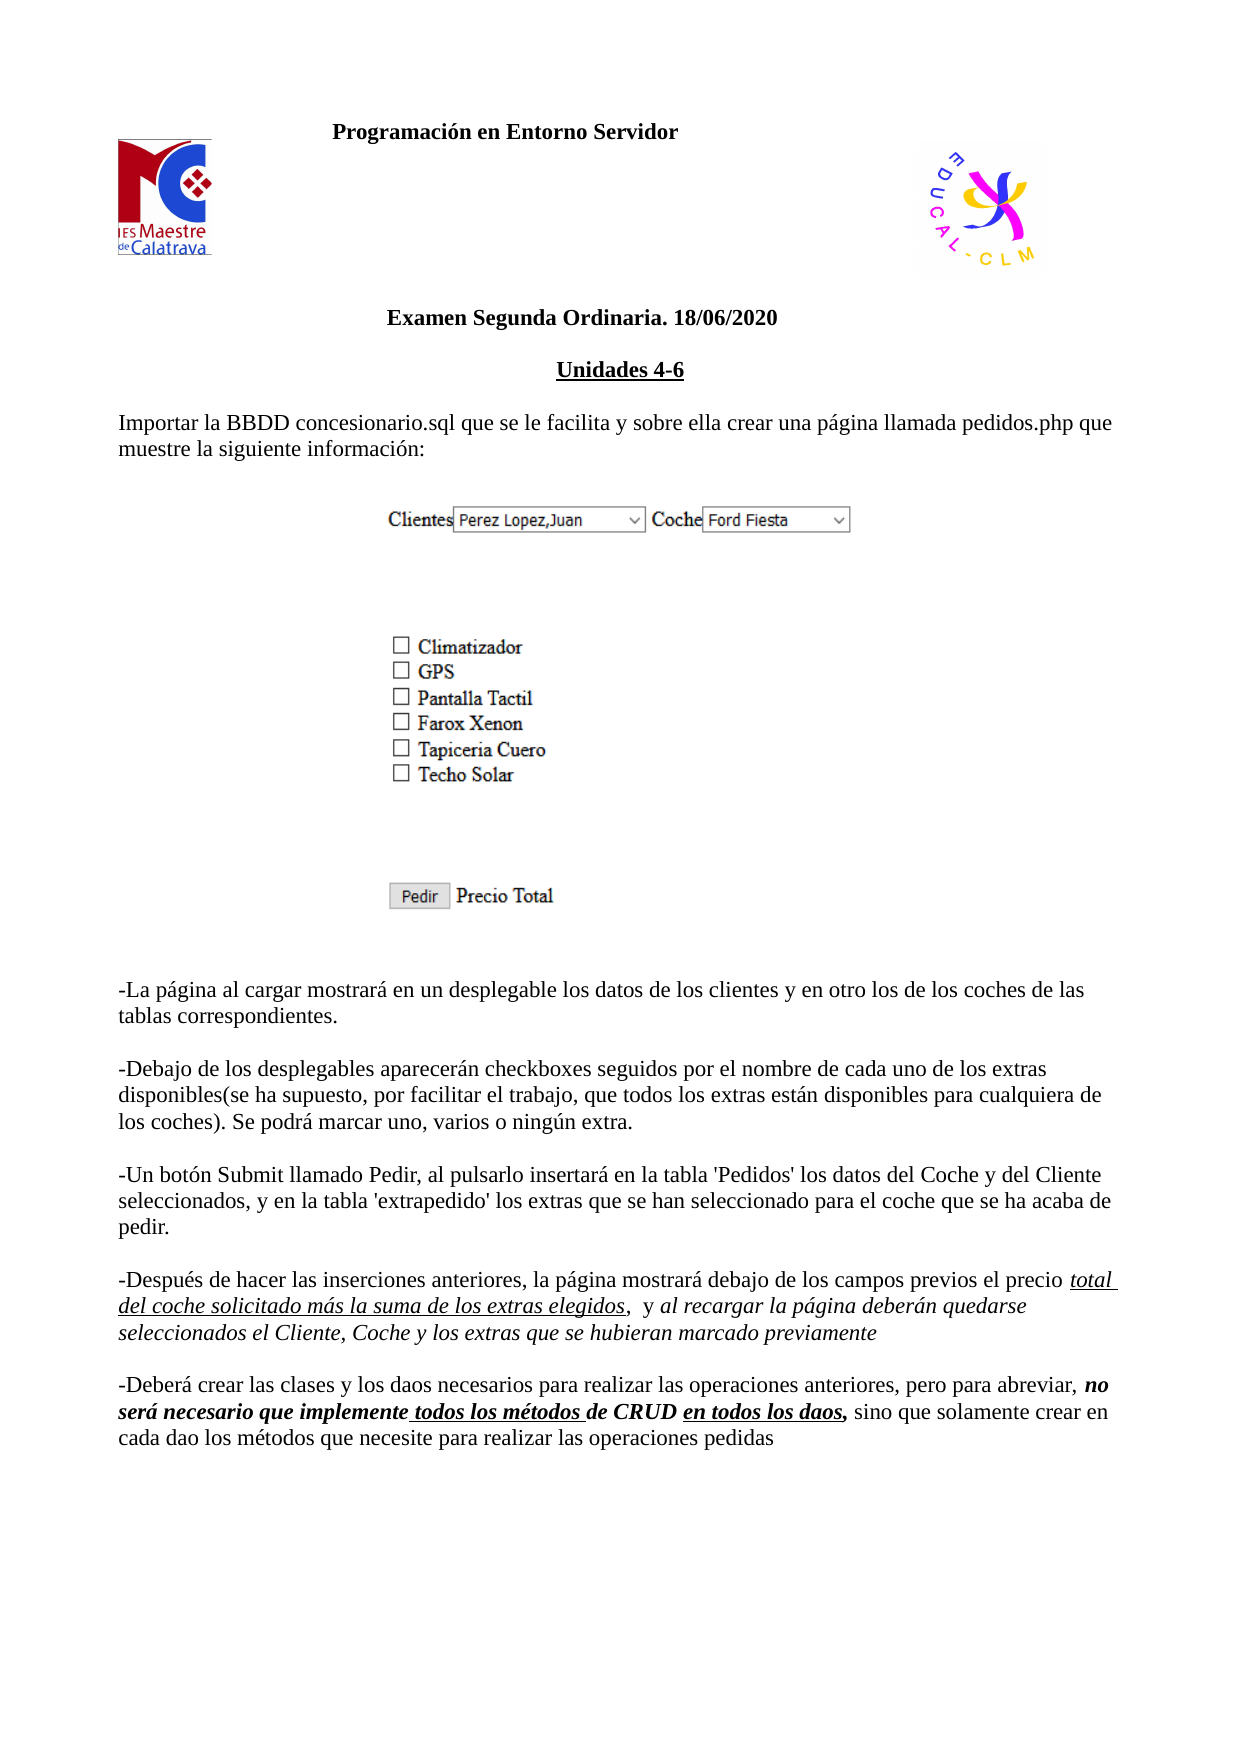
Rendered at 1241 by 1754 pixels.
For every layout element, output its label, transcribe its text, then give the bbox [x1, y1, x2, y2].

text -La página al cargar mostrará en un desplegable los datos de los clientes y en otro los de los coches de las tablas correspondientes. [118, 976, 1122, 1029]
text Examen Segunda Ordinaria. 18/06/2020 [118, 304, 1122, 330]
text -Deberá crear las clases y los daos necesarios para realizar las operaciones anteriores, pero para abreviar, no será necesario que implemente todos los métodos de CRUD en todos los daos, sino que solamente crear en cada dao los métodos que necesite para realizar las operaciones pedidas [118, 1371, 1122, 1451]
text -Debajo de los desplegables aparecerán checkboxes seguidos por el nombre de cada uno de los extras disponibles(se ha supuesto, por facilitar el trabajo, que todos los extras están disponibles para cualquiera de los coches). Se podrá marcar uno, varios o ningún extra. [118, 1055, 1122, 1134]
text Importar la BBDD concesionario.sql que se le facilita y sobre ella crear una página llamada pedidos.php que muestre la siguiente información: [118, 409, 1122, 462]
text Unidades 4-6 [118, 356, 1122, 383]
text Programación en Entorno Servidor [118, 118, 1122, 277]
text -Después de hacer las inserciones anteriores, la página mostrará debajo de los campos previos el precio total del coche solicitado más la suma de los extras elegidos, y al recargar la página deberán quedarse seleccionados el Cliente, Coche y los extras que se hubieran marcado previamente [118, 1266, 1122, 1345]
text -Un botón Submit llamado Pedir, al pulsarlo insertará en la tabla 'Pedidos' los datos del Coche y del Cliente seleccionados, y en la tabla 'extrapedido' los extras que se han seleccionado para el coche que se ha acaba de pedir. [118, 1161, 1122, 1240]
